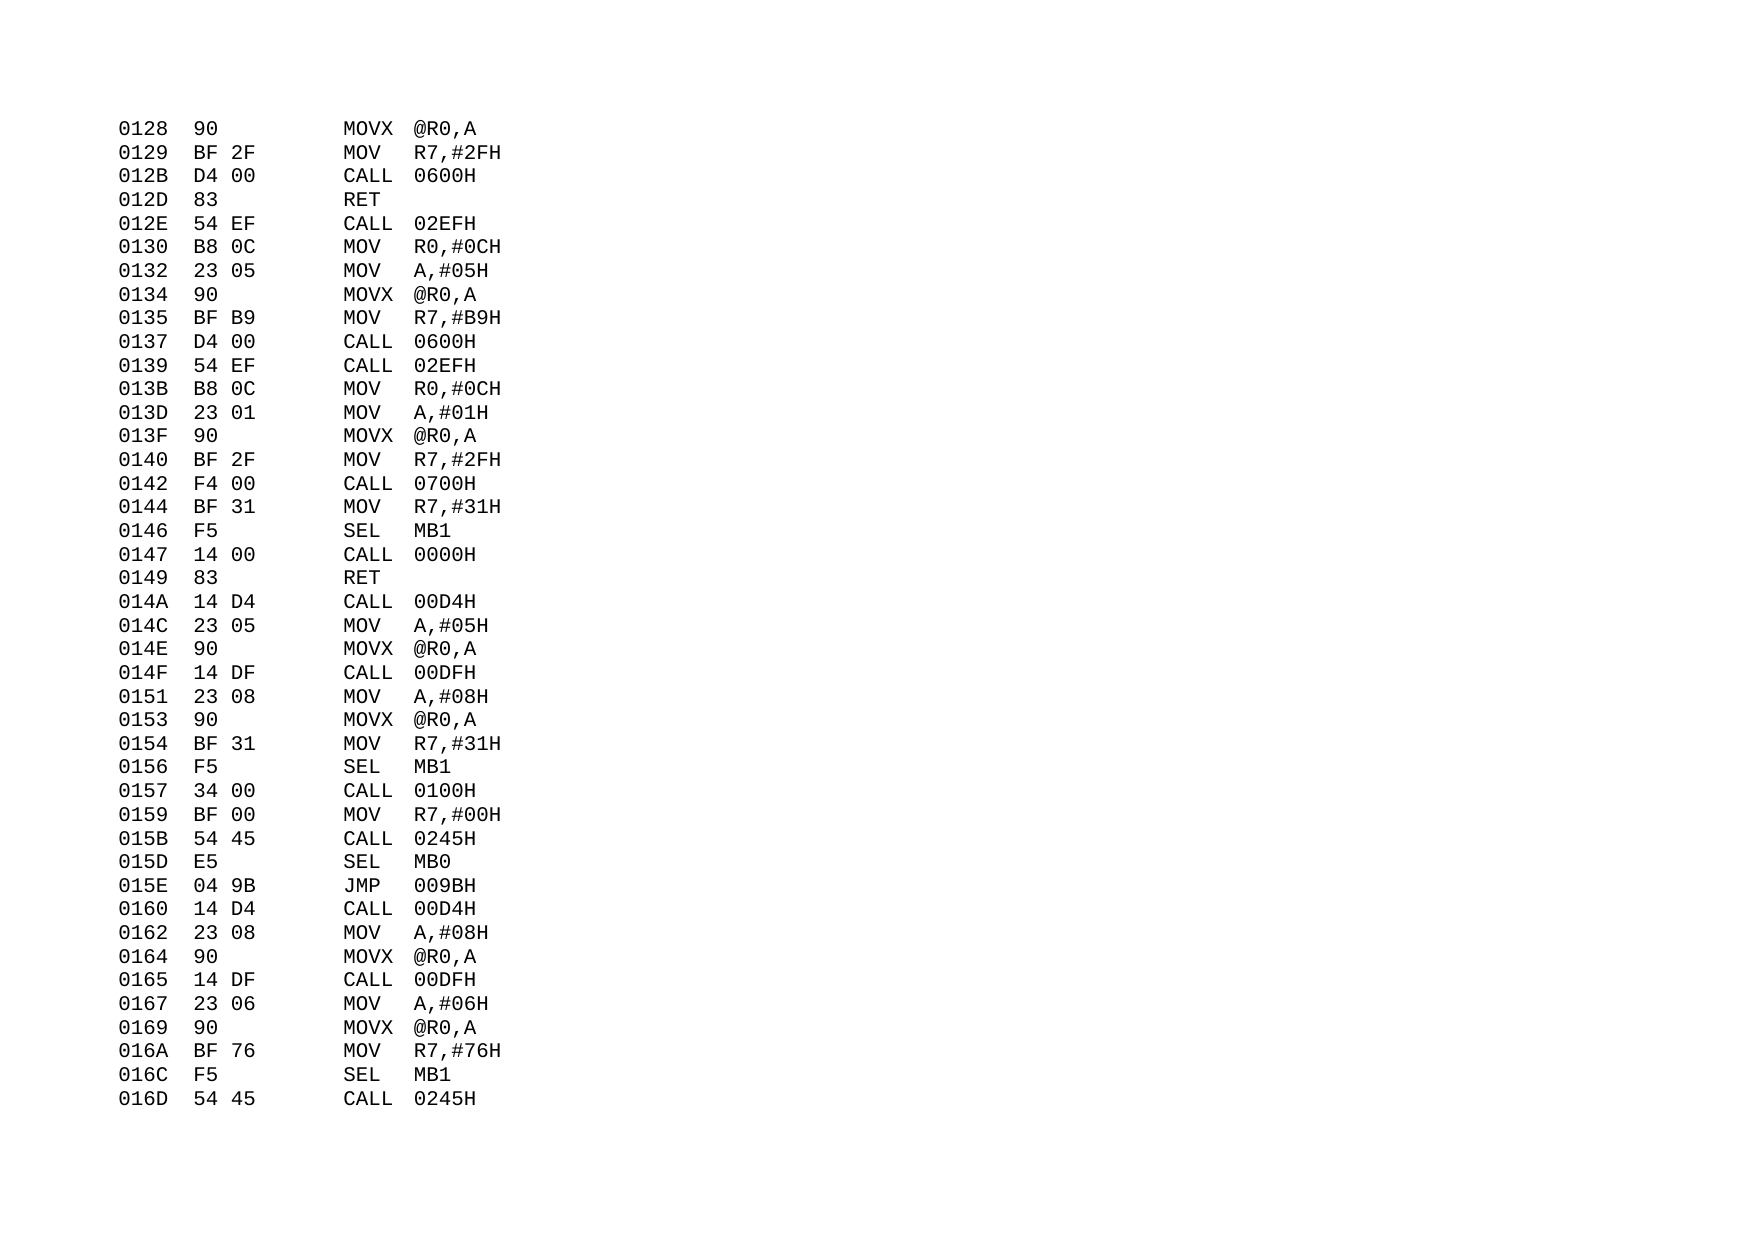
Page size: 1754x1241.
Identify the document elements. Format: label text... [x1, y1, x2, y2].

text 014E 90 MOVX @R0,A [118, 638, 1636, 662]
text 0154 BF 31 MOV R7,#31H [118, 733, 1636, 757]
text 012B D4 00 CALL 0600H [118, 165, 1636, 189]
text 014C 23 05 MOV A,#05H [118, 615, 1636, 638]
text 016C F5 SEL MB1 [118, 1064, 1636, 1088]
text 0128 90 MOVX @R0,A [118, 118, 1636, 142]
text 013F 90 MOVX @R0,A [118, 426, 1636, 449]
text 012D 83 RET [118, 189, 1636, 213]
text 0130 B8 0C MOV R0,#0CH [118, 236, 1636, 260]
text 0169 90 MOVX @R0,A [118, 1017, 1636, 1040]
text 0134 90 MOVX @R0,A [118, 284, 1636, 307]
text 0153 90 MOVX @R0,A [118, 709, 1636, 733]
text 0146 F5 SEL MB1 [118, 520, 1636, 544]
text 0139 54 EF CALL 02EFH [118, 354, 1636, 378]
text 015D E5 SEL MB0 [118, 851, 1636, 875]
text 0135 BF B9 MOV R7,#B9H [118, 307, 1636, 331]
text 015B 54 45 CALL 0245H [118, 827, 1636, 851]
text 0159 BF 00 MOV R7,#00H [118, 804, 1636, 827]
text 0151 23 08 MOV A,#08H [118, 686, 1636, 709]
text 013D 23 01 MOV A,#01H [118, 402, 1636, 426]
text 0140 BF 2F MOV R7,#2FH [118, 449, 1636, 473]
text 0157 34 00 CALL 0100H [118, 780, 1636, 804]
text 015E 04 9B JMP 009BH [118, 875, 1636, 898]
text 0132 23 05 MOV A,#05H [118, 260, 1636, 284]
text 012E 54 EF CALL 02EFH [118, 213, 1636, 236]
text 0149 83 RET [118, 567, 1636, 591]
text 0144 BF 31 MOV R7,#31H [118, 496, 1636, 520]
text 0142 F4 00 CALL 0700H [118, 473, 1636, 496]
text 0160 14 D4 CALL 00D4H [118, 898, 1636, 922]
text 0129 BF 2F MOV R7,#2FH [118, 142, 1636, 165]
text 013B B8 0C MOV R0,#0CH [118, 378, 1636, 402]
text 0167 23 06 MOV A,#06H [118, 993, 1636, 1017]
text 014F 14 DF CALL 00DFH [118, 662, 1636, 686]
text 0165 14 DF CALL 00DFH [118, 969, 1636, 993]
text 0137 D4 00 CALL 0600H [118, 331, 1636, 354]
text 0156 F5 SEL MB1 [118, 757, 1636, 780]
text 0164 90 MOVX @R0,A [118, 946, 1636, 969]
text 0162 23 08 MOV A,#08H [118, 922, 1636, 946]
text 0147 14 00 CALL 0000H [118, 544, 1636, 567]
text 016D 54 45 CALL 0245H [118, 1088, 1636, 1111]
text 016A BF 76 MOV R7,#76H [118, 1040, 1636, 1064]
text 014A 14 D4 CALL 00D4H [118, 591, 1636, 615]
